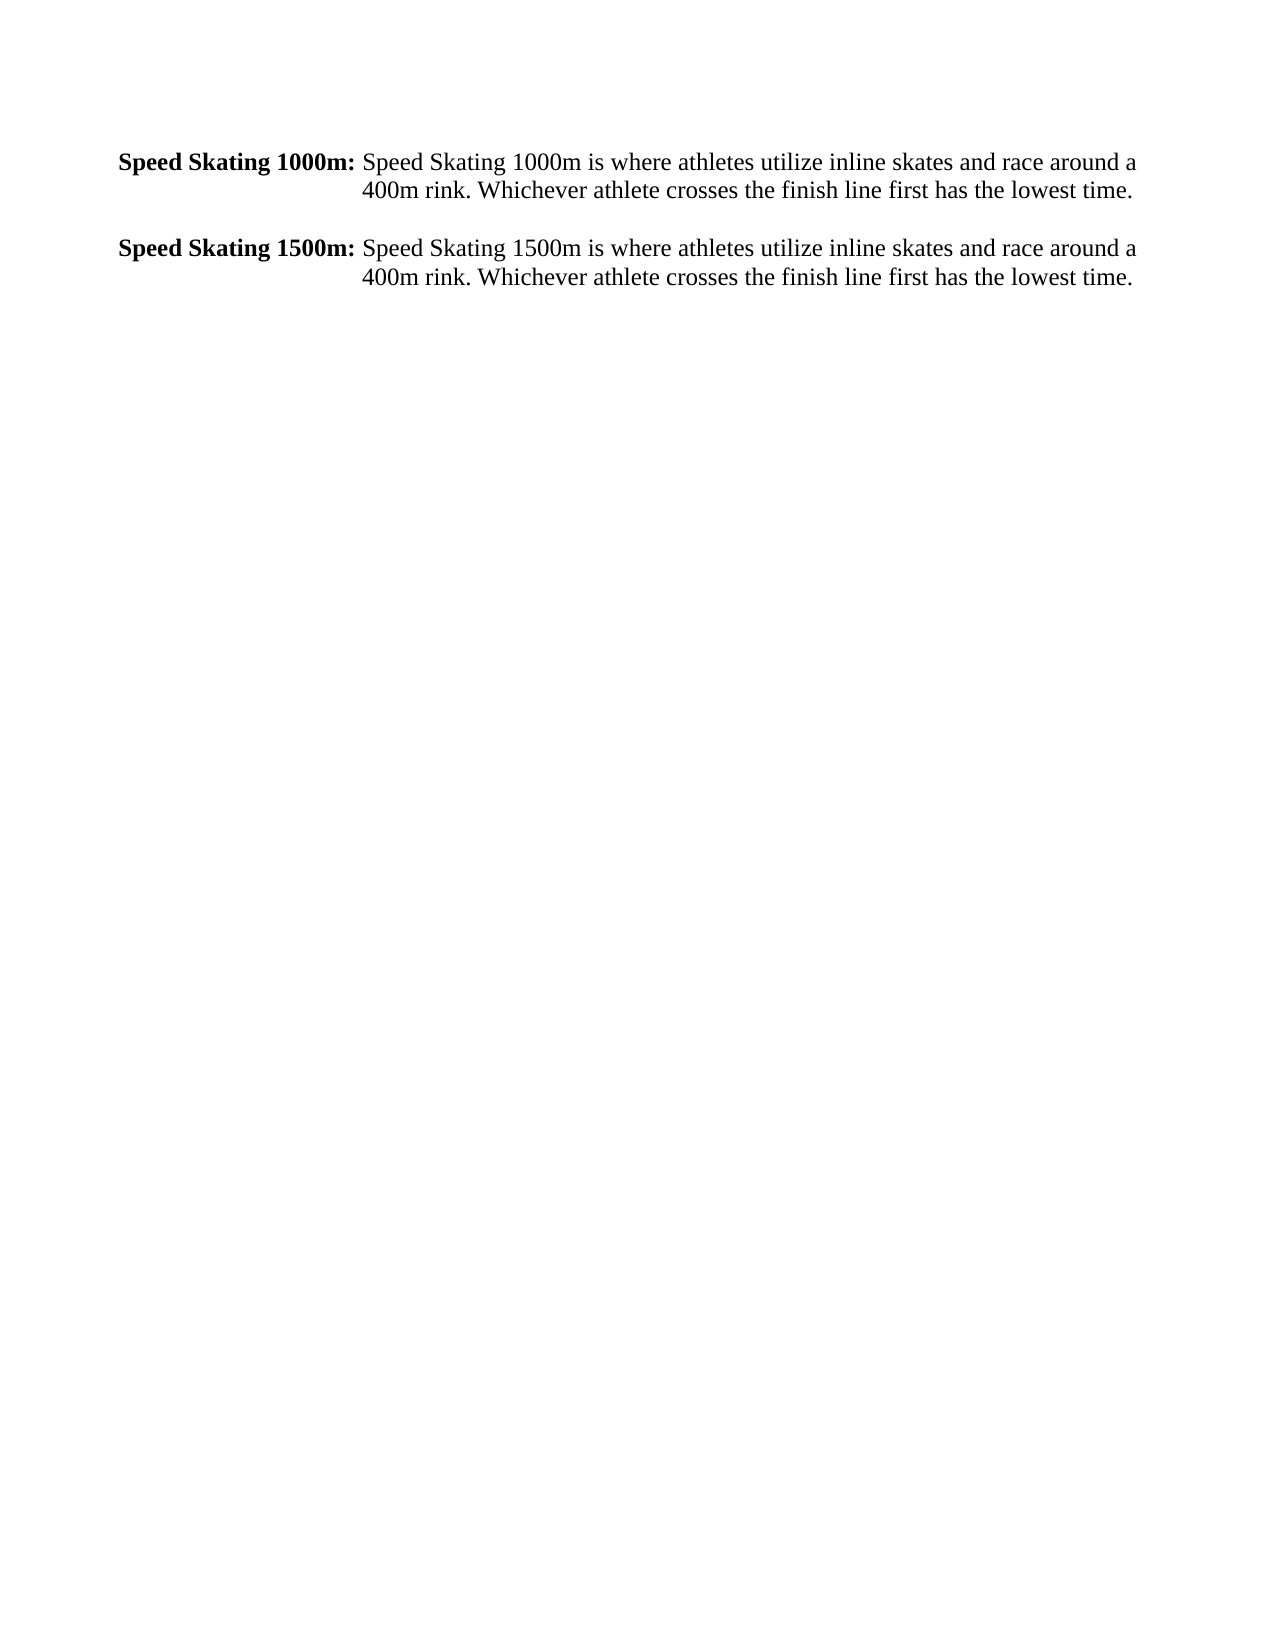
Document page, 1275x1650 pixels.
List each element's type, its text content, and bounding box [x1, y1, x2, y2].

text Speed Skating 1500m: Speed Skating 1500m is where athletes utilize inline skates and race around a 400m rink. Whichever athlete crosses the finish line first has the lowest time. [118, 233, 1157, 291]
text Speed Skating 1000m: Speed Skating 1000m is where athletes utilize inline skates and race around a 400m rink. Whichever athlete crosses the finish line first has the lowest time. [118, 147, 1157, 204]
